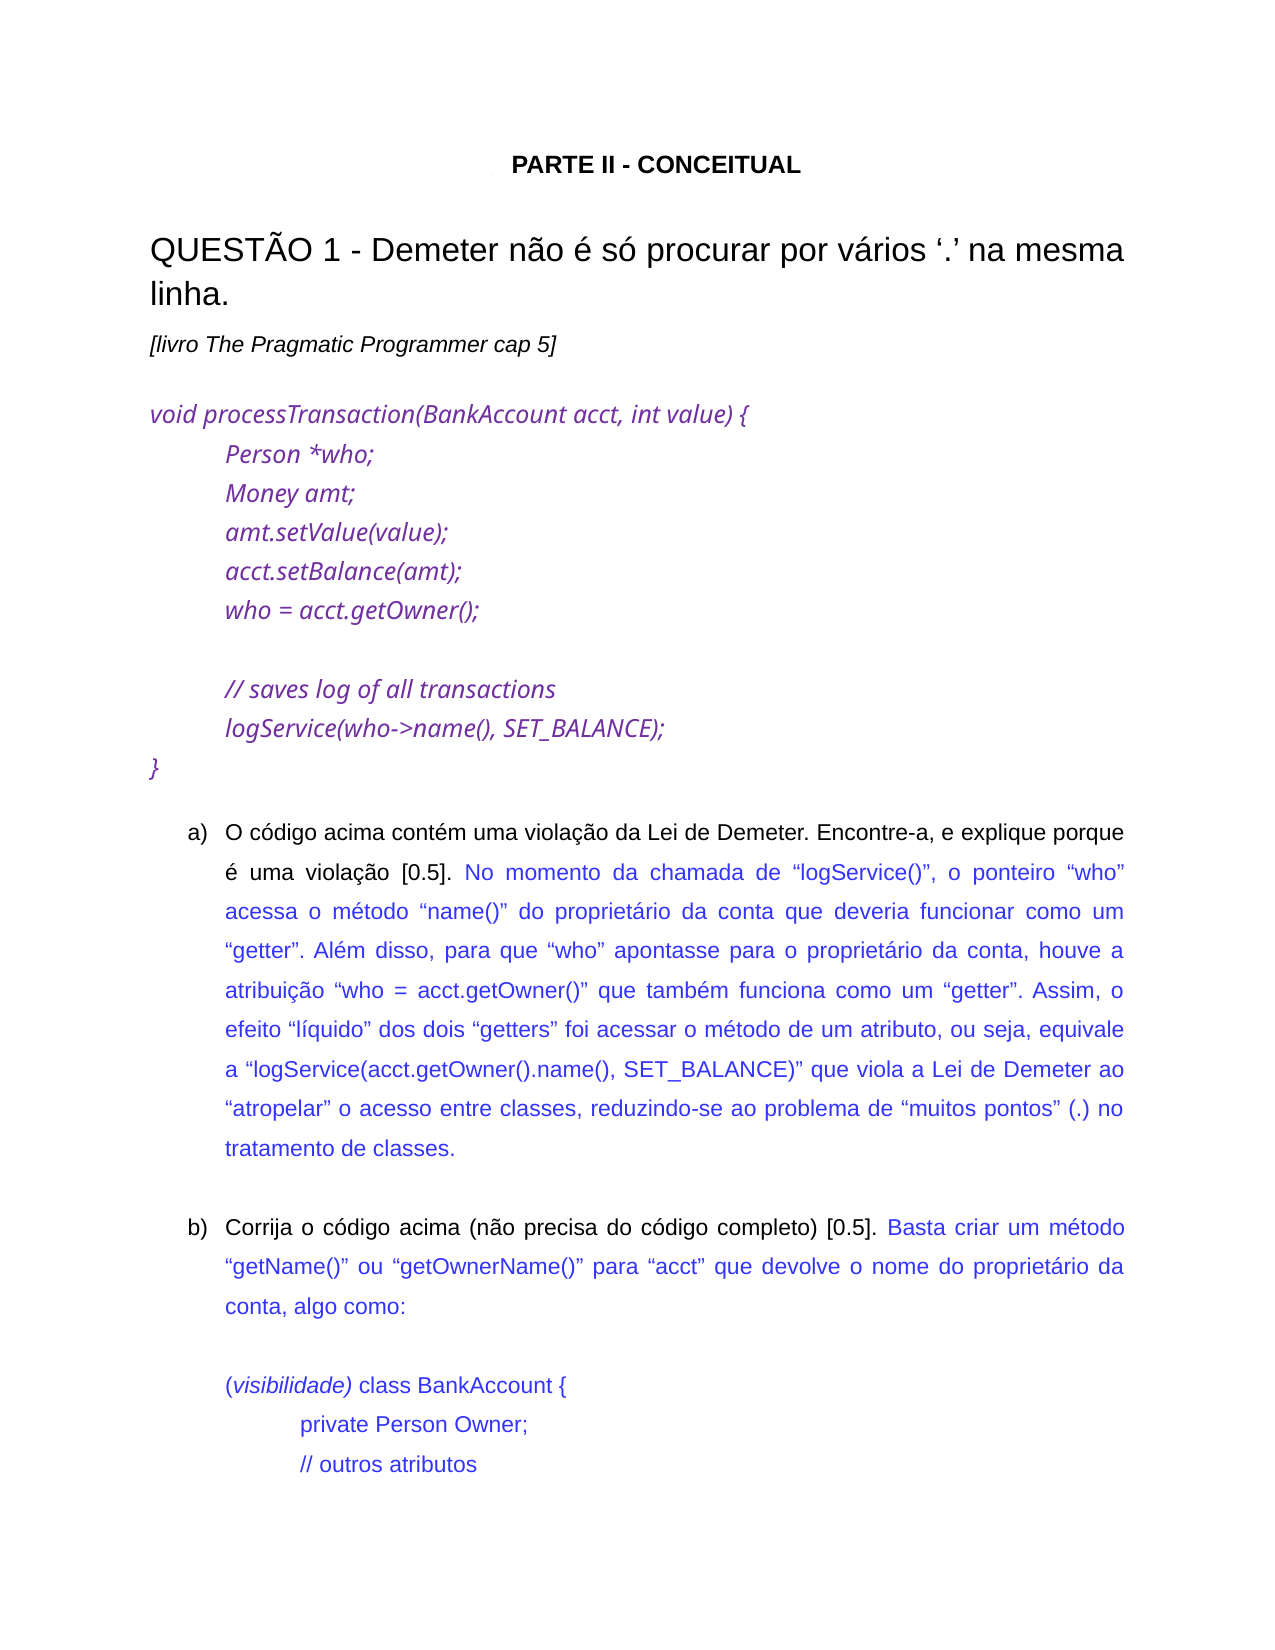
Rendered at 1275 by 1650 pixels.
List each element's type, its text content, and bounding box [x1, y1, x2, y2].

text } [150, 750, 1125, 784]
text amt.setValue(value); [150, 515, 1125, 549]
text // saves log of all transactions [150, 671, 1125, 705]
text who = acct.getOwner(); [150, 593, 1125, 627]
list (visibilidade) class BankAccount { [225, 1372, 1125, 1398]
text Money amt; [150, 476, 1125, 509]
text [livro The Pragmatic Programmer cap 5] [150, 331, 1125, 357]
text void processTransaction(BankAccount acct, int value) { [150, 397, 1125, 431]
list O código acima contém uma violação da Lei de Demeter. Encontre-a, e explique porque é uma violação [0.5]. No momento da chamada de “logService()”, o ponteiro “who” acessa o método “name()” do proprietário da conta que deveria funcionar como um “getter”. Além disso, para que “who” apontasse para o proprietário da conta, houve a atribuição “who = acct.getOwner()” que também funciona como um “getter”. Assim, o efeito “líquido” dos dois “getters” foi acessar o método de um atributo, ou seja, equivale a “logService(acct.getOwner().name(), SET_BALANCE)” que viola a Lei de Demeter ao “atropelar” o acesso entre classes, reduzindo-se ao problema de “muitos pontos” (.) no tratamento de classes. [187, 819, 1125, 1161]
text logService(who->name(), SET_BALANCE); [150, 711, 1125, 744]
text acct.setBalance(amt); [150, 554, 1125, 588]
list Corrija o código acima (não precisa do código completo) [0.5]. Basta criar um método “getName()” ou “getOwnerName()” para “acct” que devolve o nome do proprietário da conta, algo como: [187, 1214, 1125, 1319]
text Person *who; [150, 436, 1125, 470]
subtitle PARTE II - CONCEITUAL [150, 150, 1125, 188]
list // outros atributos [225, 1451, 1125, 1477]
subtitle QUESTÃO 1 - Demeter não é só procurar por vários ‘.’ na mesma linha. [150, 230, 1125, 313]
list private Person Owner; [225, 1411, 1125, 1438]
